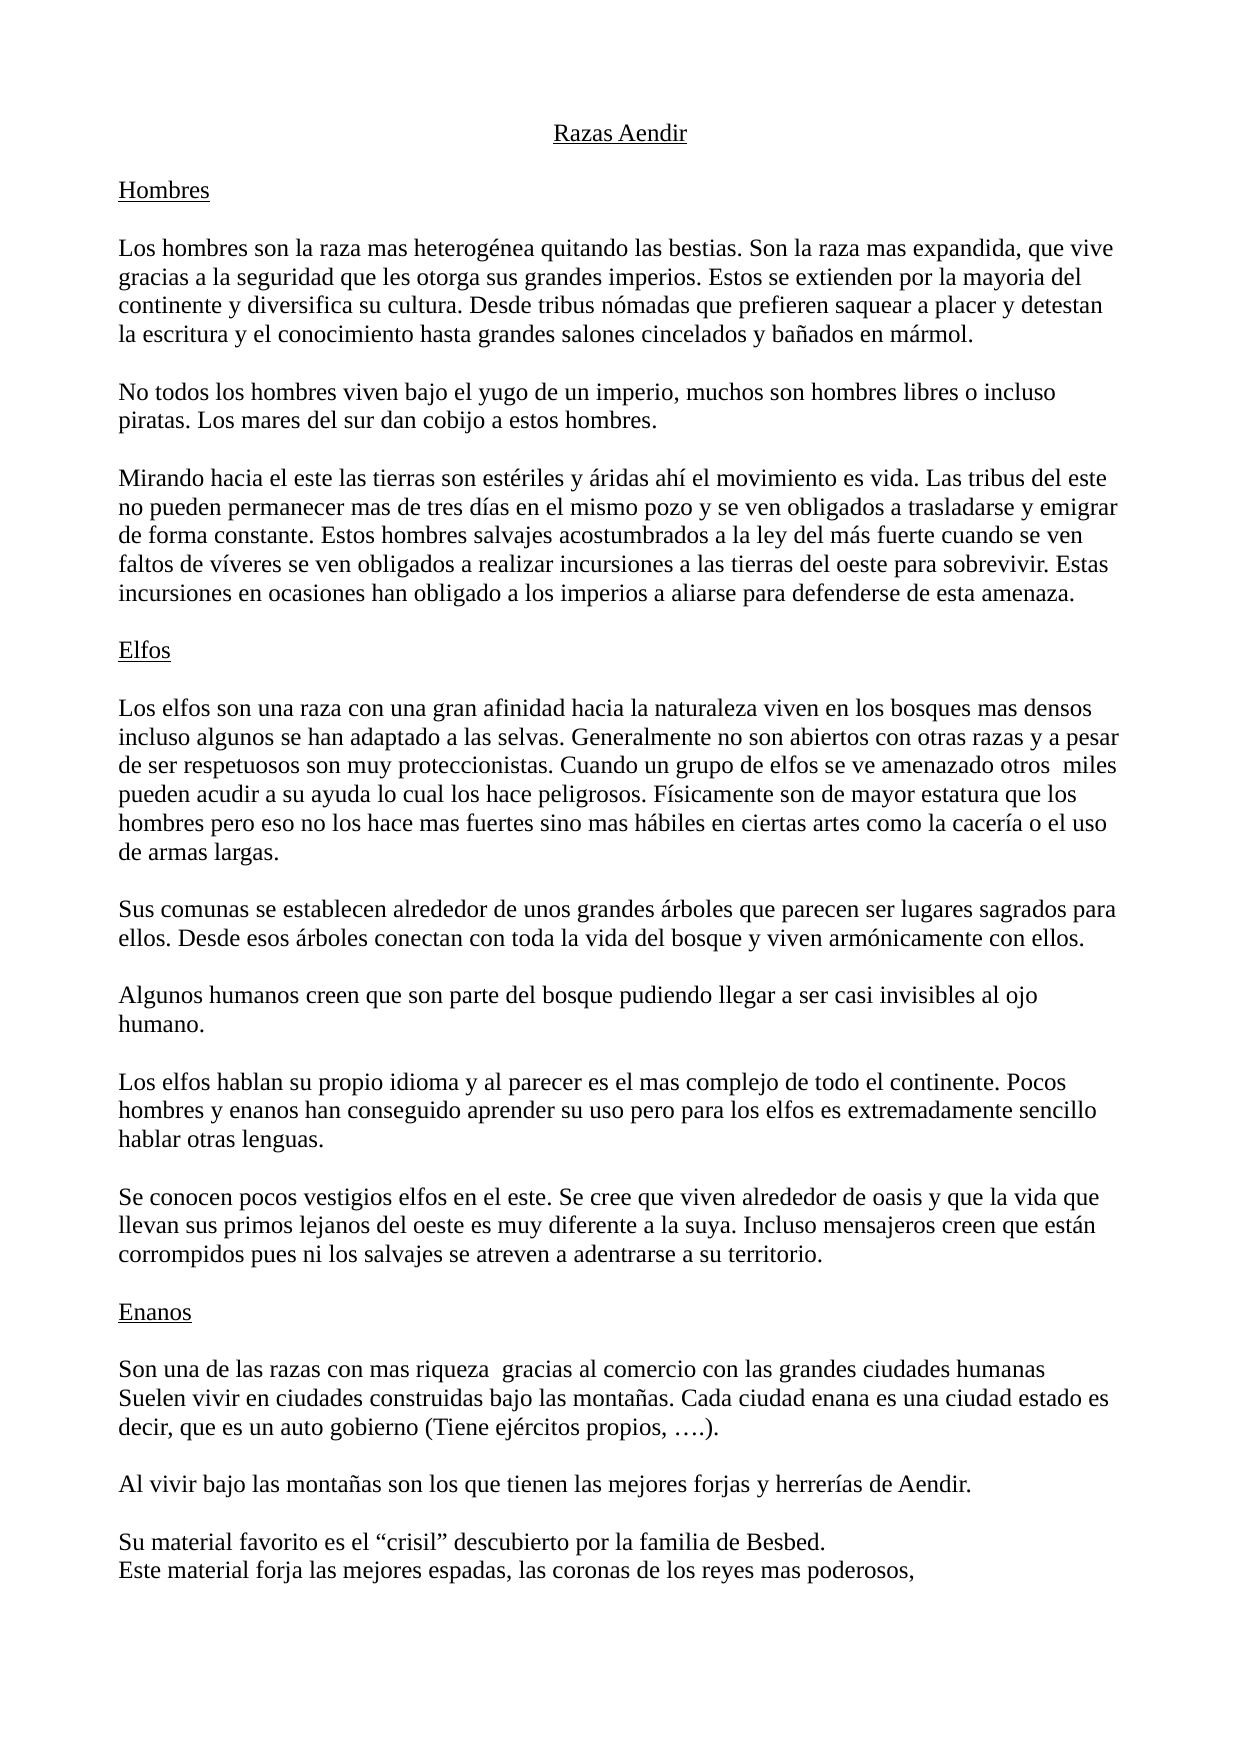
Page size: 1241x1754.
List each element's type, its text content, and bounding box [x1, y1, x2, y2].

text Los elfos son una raza con una gran afinidad hacia la naturaleza viven en los bosques mas densos incluso algunos se han adaptado a las selvas. Generalmente no son abiertos con otras razas y a pesar de ser respetuosos son muy proteccionistas. Cuando un grupo de elfos se ve amenazado otros miles pueden acudir a su ayuda lo cual los hace peligrosos. Físicamente son de mayor estatura que los hombres pero eso no los hace mas fuertes sino mas hábiles en ciertas artes como la cacería o el uso de armas largas. [118, 693, 1122, 866]
text Al vivir bajo las montañas son los que tienen las mejores forjas y herrerías de Aendir. [118, 1469, 1122, 1498]
text Su material favorito es el “crisil” descubierto por la familia de Besbed. [118, 1527, 1122, 1556]
text Son una de las razas con mas riqueza gracias al comercio con las grandes ciudades humanas [118, 1354, 1122, 1383]
text Se conocen pocos vestigios elfos en el este. Se cree que viven alrededor de oasis y que la vida que llevan sus primos lejanos del oeste es muy diferente a la suya. Incluso mensajeros creen que están corrompidos pues ni los salvajes se atreven a adentrarse a su territorio. [118, 1182, 1122, 1268]
text Hombres [118, 176, 1122, 204]
text Mirando hacia el este las tierras son estériles y áridas ahí el movimiento es vida. Las tribus del este no pueden permanecer mas de tres días en el mismo pozo y se ven obligados a trasladarse y emigrar de forma constante. Estos hombres salvajes acostumbrados a la ley del más fuerte cuando se ven faltos de víveres se ven obligados a realizar incursiones a las tierras del oeste para sobrevivir. Estas incursiones en ocasiones han obligado a los imperios a aliarse para defenderse de esta amenaza. [118, 463, 1122, 607]
text Suelen vivir en ciudades construidas bajo las montañas. Cada ciudad enana es una ciudad estado es decir, que es un auto gobierno (Tiene ejércitos propios, ….). [118, 1383, 1122, 1441]
text Razas Aendir [118, 118, 1122, 147]
text Los hombres son la raza mas heterogénea quitando las bestias. Son la raza mas expandida, que vive gracias a la seguridad que les otorga sus grandes imperios. Estos se extienden por la mayoria del continente y diversifica su cultura. Desde tribus nómadas que prefieren saquear a placer y detestan la escritura y el conocimiento hasta grandes salones cincelados y bañados en mármol. [118, 233, 1122, 348]
text Algunos humanos creen que son parte del bosque pudiendo llegar a ser casi invisibles al ojo humano. [118, 981, 1122, 1038]
text Este material forja las mejores espadas, las coronas de los reyes mas poderosos, [118, 1556, 1122, 1584]
text No todos los hombres viven bajo el yugo de un imperio, muchos son hombres libres o incluso piratas. Los mares del sur dan cobijo a estos hombres. [118, 377, 1122, 434]
text Elfos [118, 636, 1122, 664]
text Sus comunas se establecen alrededor de unos grandes árboles que parecen ser lugares sagrados para ellos. Desde esos árboles conectan con toda la vida del bosque y viven armónicamente con ellos. [118, 894, 1122, 952]
text Los elfos hablan su propio idioma y al parecer es el mas complejo de todo el continente. Pocos hombres y enanos han conseguido aprender su uso pero para los elfos es extremadamente sencillo hablar otras lenguas. [118, 1067, 1122, 1153]
text Enanos [118, 1297, 1122, 1326]
